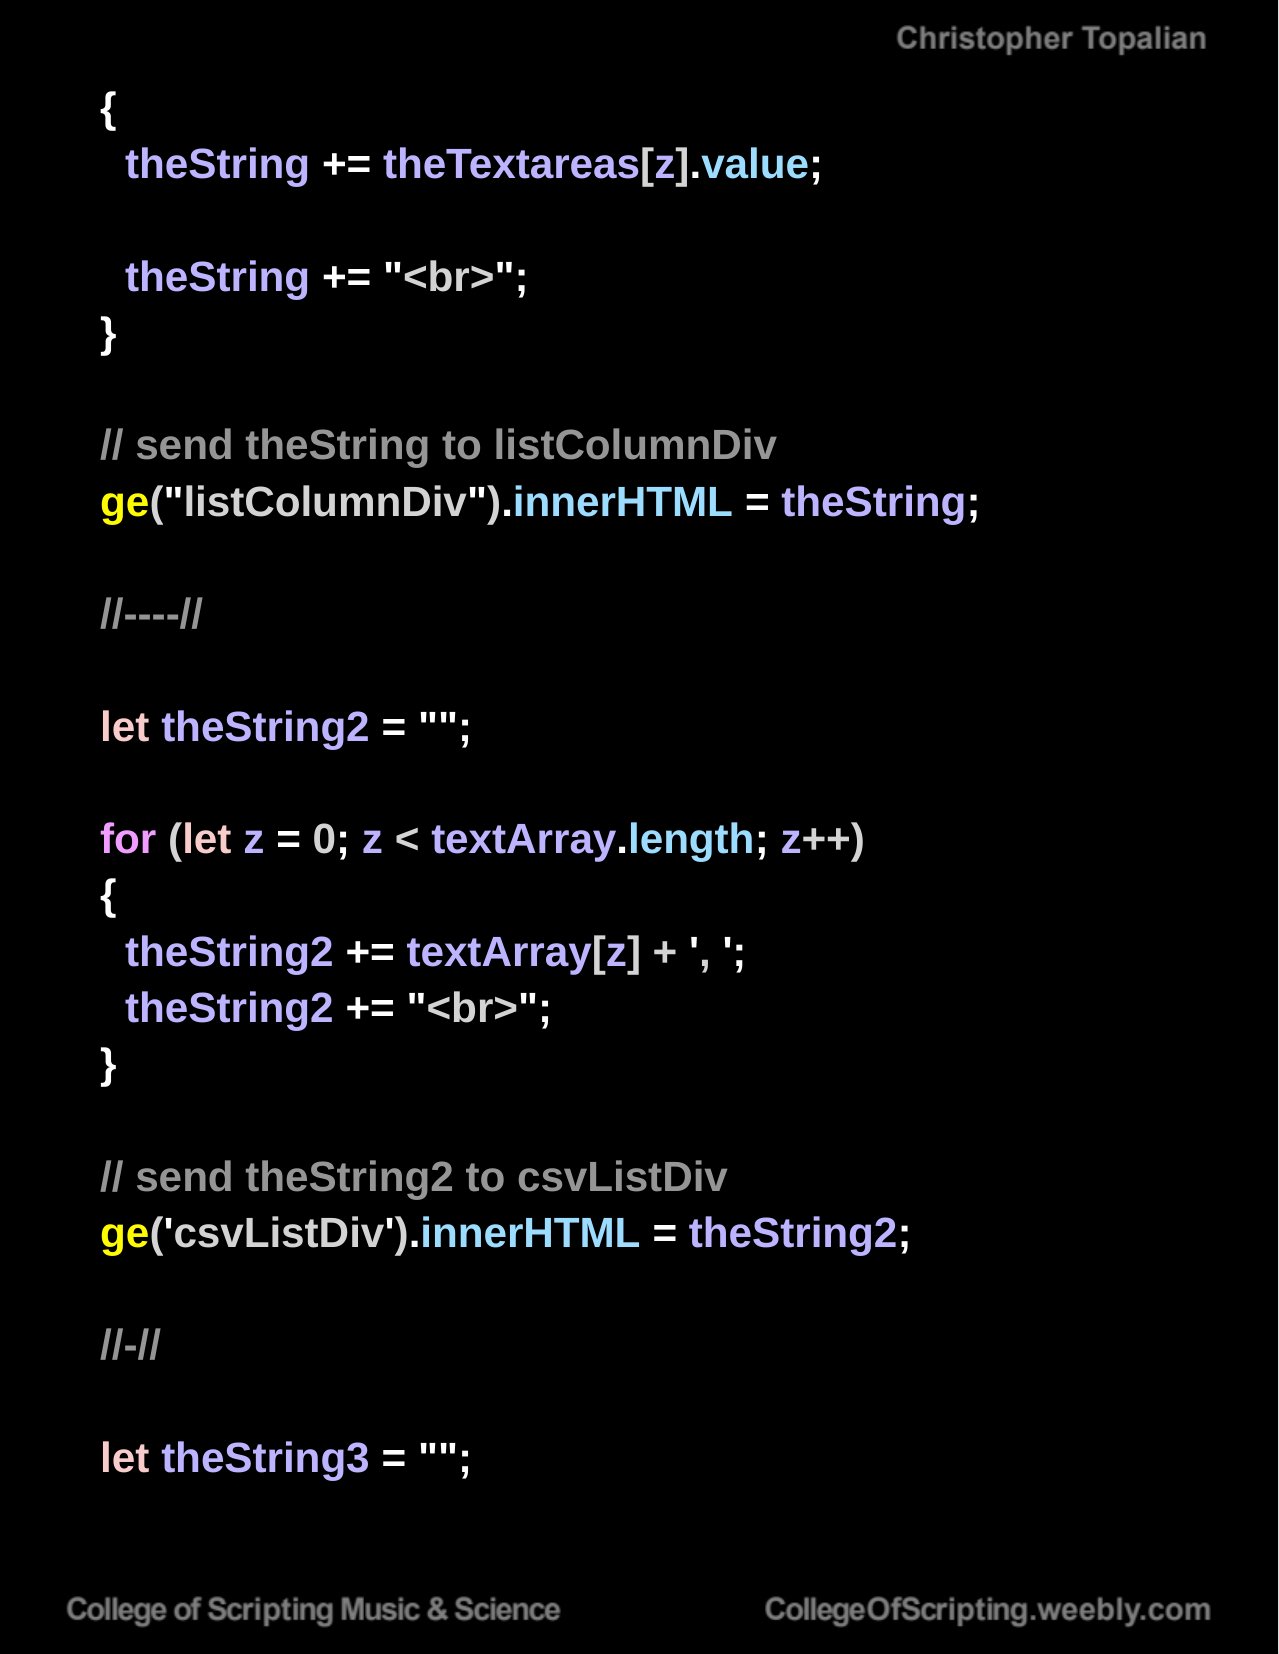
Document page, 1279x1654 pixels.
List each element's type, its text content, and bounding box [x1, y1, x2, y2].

text // send theString to listColumnDiv [75, 412, 1203, 469]
text ge('csvListDiv').innerHTML = theString2; [75, 1200, 1203, 1256]
text { [75, 75, 1203, 131]
text } [75, 1031, 1203, 1087]
text } [75, 300, 1203, 356]
text theString2 += "<br>"; [75, 975, 1203, 1031]
text // send theString2 to csvListDiv [75, 1144, 1203, 1200]
text { [75, 862, 1203, 919]
text for (let z = 0; z < textArray.length; z++) [75, 806, 1203, 862]
text //----// [75, 581, 1203, 637]
text theString2 += textArray[z] + ', '; [75, 919, 1203, 975]
text theString += theTextareas[z].value; [75, 131, 1203, 187]
text let theString2 = ""; [75, 694, 1203, 750]
text theString += "<br>"; [75, 244, 1203, 300]
text ge("listColumnDiv").innerHTML = theString; [75, 469, 1203, 525]
text let theString3 = ""; [75, 1425, 1203, 1481]
text //-// [75, 1312, 1203, 1369]
